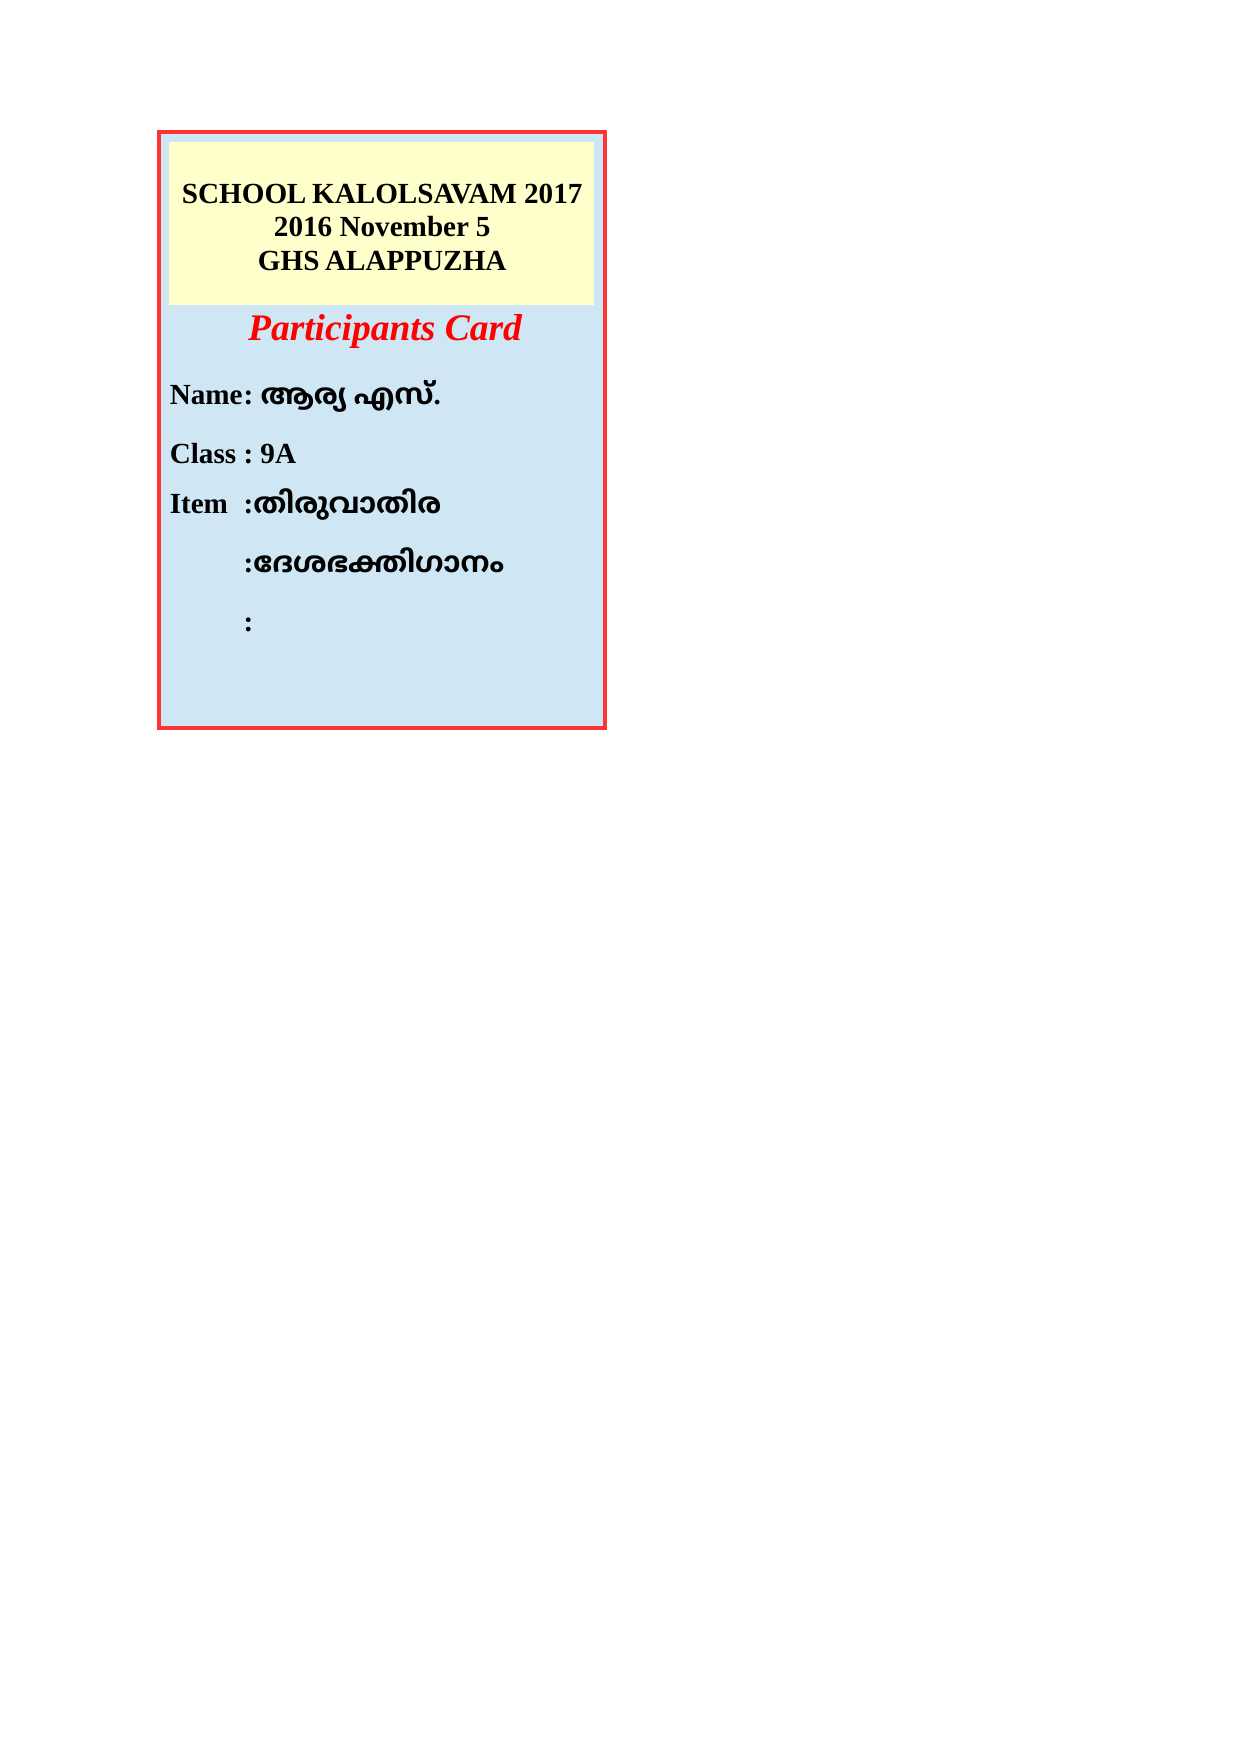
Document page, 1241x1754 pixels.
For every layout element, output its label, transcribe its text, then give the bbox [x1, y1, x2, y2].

text Item :തിരുവാതിര [169, 486, 594, 526]
text 2016 November 5 [169, 209, 594, 243]
text Name : ആര്യ എസ്. [169, 377, 594, 416]
text SCHOOL KALOLSAVAM 2017 [169, 176, 594, 209]
text ­ [118, 118, 1122, 147]
text GHS ALAPPUZHA [169, 243, 594, 277]
text Class : 9A [169, 436, 594, 469]
text : [169, 604, 594, 637]
text :ദേശഭക്തിഗാനം [169, 545, 594, 584]
text Participants Card [169, 305, 594, 348]
